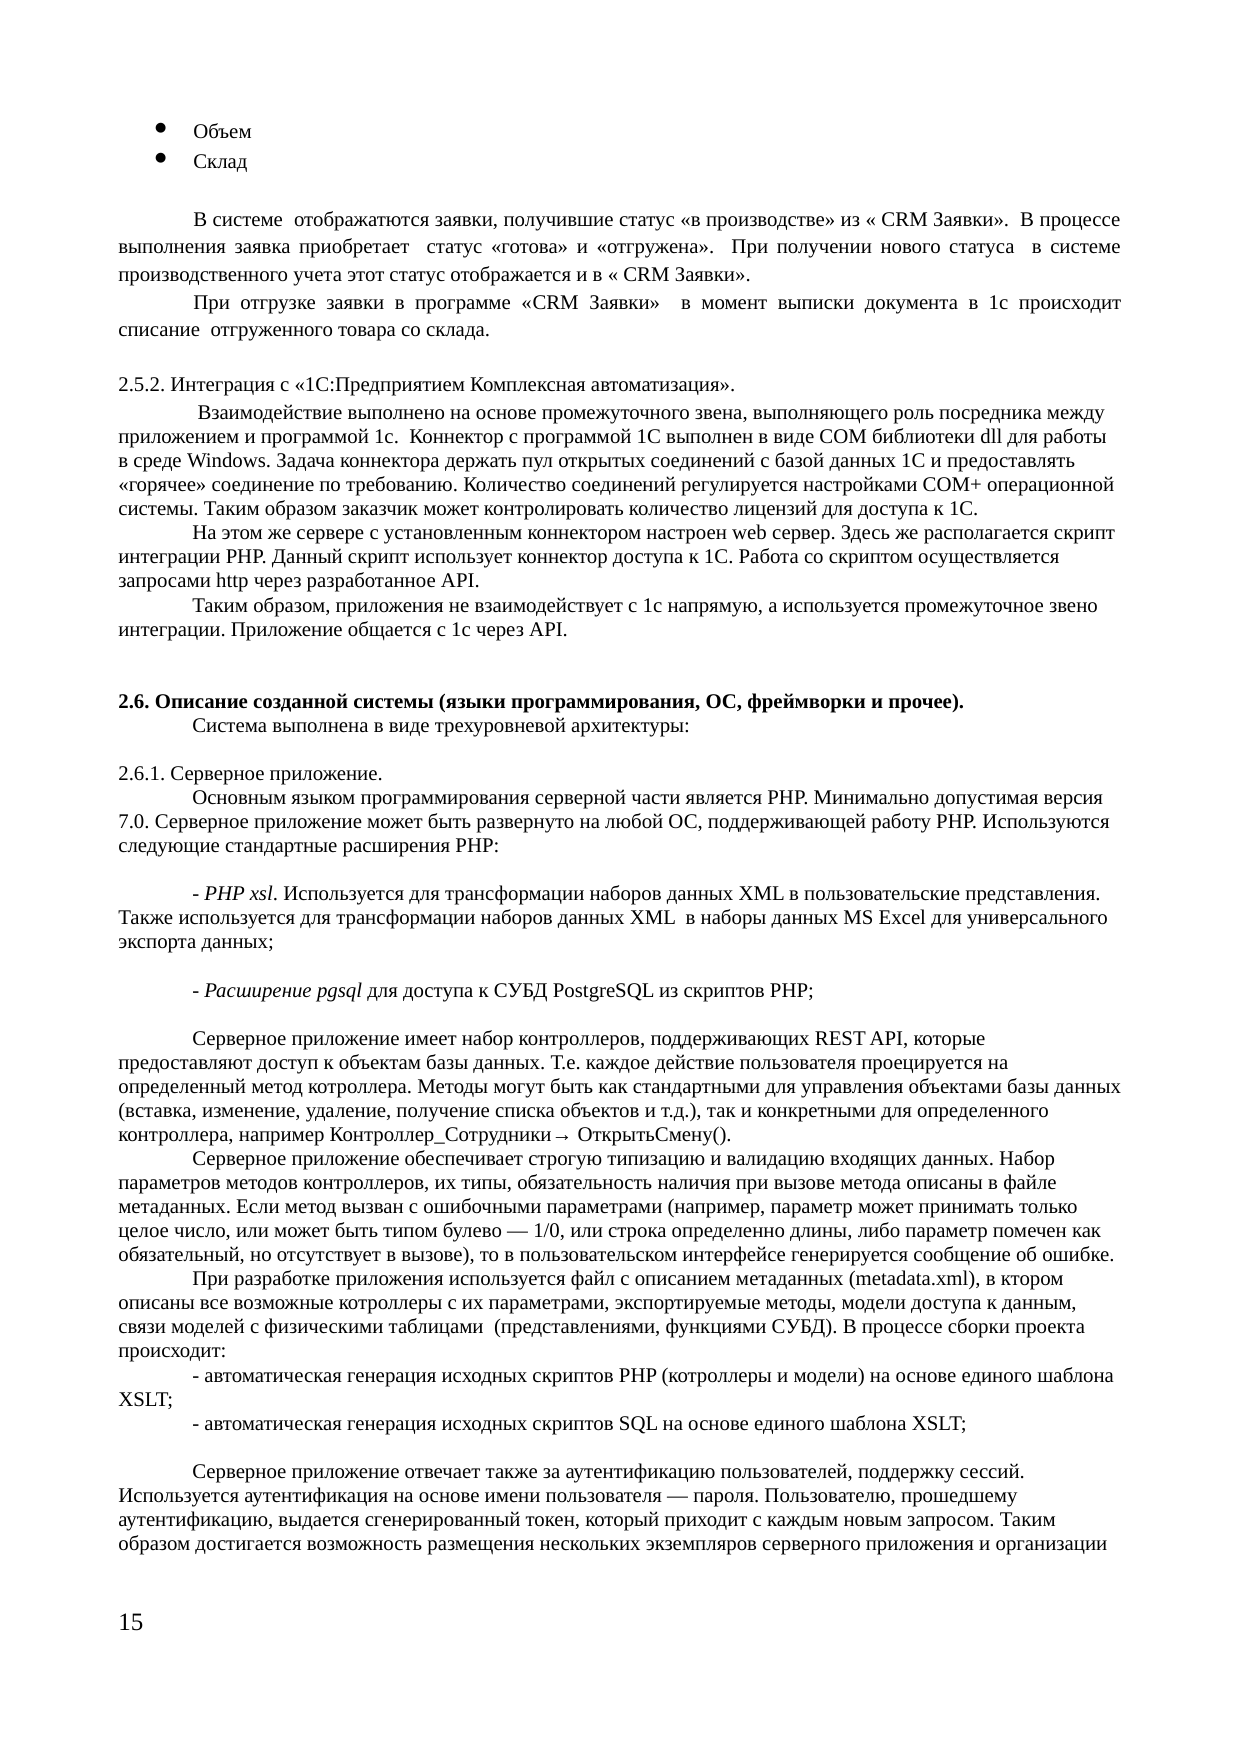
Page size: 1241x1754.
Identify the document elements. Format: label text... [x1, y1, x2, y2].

text - Расширение pgsql для доступа к СУБД PostgreSQL из скриптов PHP; [118, 977, 1122, 1002]
list Объем [156, 118, 1122, 145]
text На этом же сервере с установленным коннектором настроен web сервер. Здесь же располагается скрипт интеграции PHP. Данный скрипт использует коннектор доступа к 1С. Работа со скриптом осуществляется запросами http через разработанное API. [118, 520, 1122, 592]
list Склад [156, 149, 1122, 175]
text 2.6.1. Серверное приложение. [118, 761, 1122, 785]
text Серверное приложение обеспечивает строгую типизацию и валидацию входящих данных. Набор параметров методов контроллеров, их типы, обязательность наличия при вызове метода описаны в файле метаданных. Если метод вызван с ошибочными параметрами (например, параметр может принимать только целое число, или может быть типом булево — 1/0, или строка определенно длины, либо параметр помечен как обязательный, но отсутствует в вызове), то в пользовательском интерфейсе генерируется сообщение об ошибке. [118, 1146, 1122, 1266]
text Взаимодействие выполнено на основе промежуточного звена, выполняющего роль посредника между приложением и программой 1с. Коннектор с программой 1С выполнен в виде COM библиотеки dll для работы в среде Windows. Задача коннектора держать пул открытых соединений с базой данных 1С и предоставлять «горячее» соединение по требованию. Количество соединений регулируется настройками COM+ операционной системы. Таким образом заказчик может контролировать количество лицензий для доступа к 1С. [118, 400, 1122, 520]
text 2.5.2. Интеграция с «1С:Предприятием Комплексная автоматизация». [118, 372, 1122, 396]
text Основным языком программирования серверной части является PHP. Минимально допустимая версия 7.0. Серверное приложение может быть развернуто на любой ОС, поддерживающей работу PHP. Используются следующие стандартные расширения PHP: [118, 785, 1122, 857]
text - автоматическая генерация исходных скриптов PHP (котроллеры и модели) на основе единого шаблона XSLT; [118, 1362, 1122, 1411]
text Серверное приложение имеет набор контроллеров, поддерживающих REST API, которые предоставляют доступ к объектам базы данных. Т.е. каждое действие пользователя проецируется на определенный метод котроллера. Методы могут быть как стандартными для управления объектами базы данных (вставка, изменение, удаление, получение списка объектов и т.д.), так и конкретными для определенного контроллера, например Контроллер_Сотрудники→ ОткрытьСмену(). [118, 1026, 1122, 1146]
text - PHP xsl. Используется для трансформации наборов данных XML в пользовательские представления. Также используется для трансформации наборов данных XML в наборы данных MS Excel для универсального экспорта данных; [118, 881, 1122, 953]
text - автоматическая генерация исходных скриптов SQL на основе единого шаблона XSLT; [118, 1411, 1122, 1435]
text Таким образом, приложения не взаимодействует с 1с напрямую, а используется промежуточное звено интеграции. Приложение общается с 1с через API. [118, 592, 1122, 641]
text В системе отображатются заявки, получившие статус «в производстве» из « CRM Заявки». В процессе выполнения заявка приобретает статус «готова» и «отгружена». При получении нового статуса в системе производственного учета этот статус отображается и в « CRM Заявки». [118, 207, 1122, 286]
text При разработке приложения используется файл с описанием метаданных (metadata.xml), в ктором описаны все возможные котроллеры с их параметрами, экспортируемые методы, модели доступа к данным, связи моделей с физическими таблицами (представлениями, функциями СУБД). В процессе сборки проекта происходит: [118, 1266, 1122, 1362]
text 2.6. Описание созданной системы (языки программирования, ОС, фреймворки и прочее). [118, 689, 1122, 713]
text Серверное приложение отвечает также за аутентификацию пользователей, поддержку сессий. Используется аутентификация на основе имени пользователя — пароля. Пользователю, прошедшему аутентификацию, выдается сгенерированный токен, который приходит с каждым новым запросом. Таким образом достигается возможность размещения нескольких экземпляров серверного приложения и организации [118, 1459, 1122, 1555]
text Система выполнена в виде трехуровневой архитектуры: [118, 713, 1122, 737]
text При отгрузке заявки в программе «CRM Заявки» в момент выписки документа в 1с происходит списание отгруженного товара со склада. [118, 289, 1122, 341]
